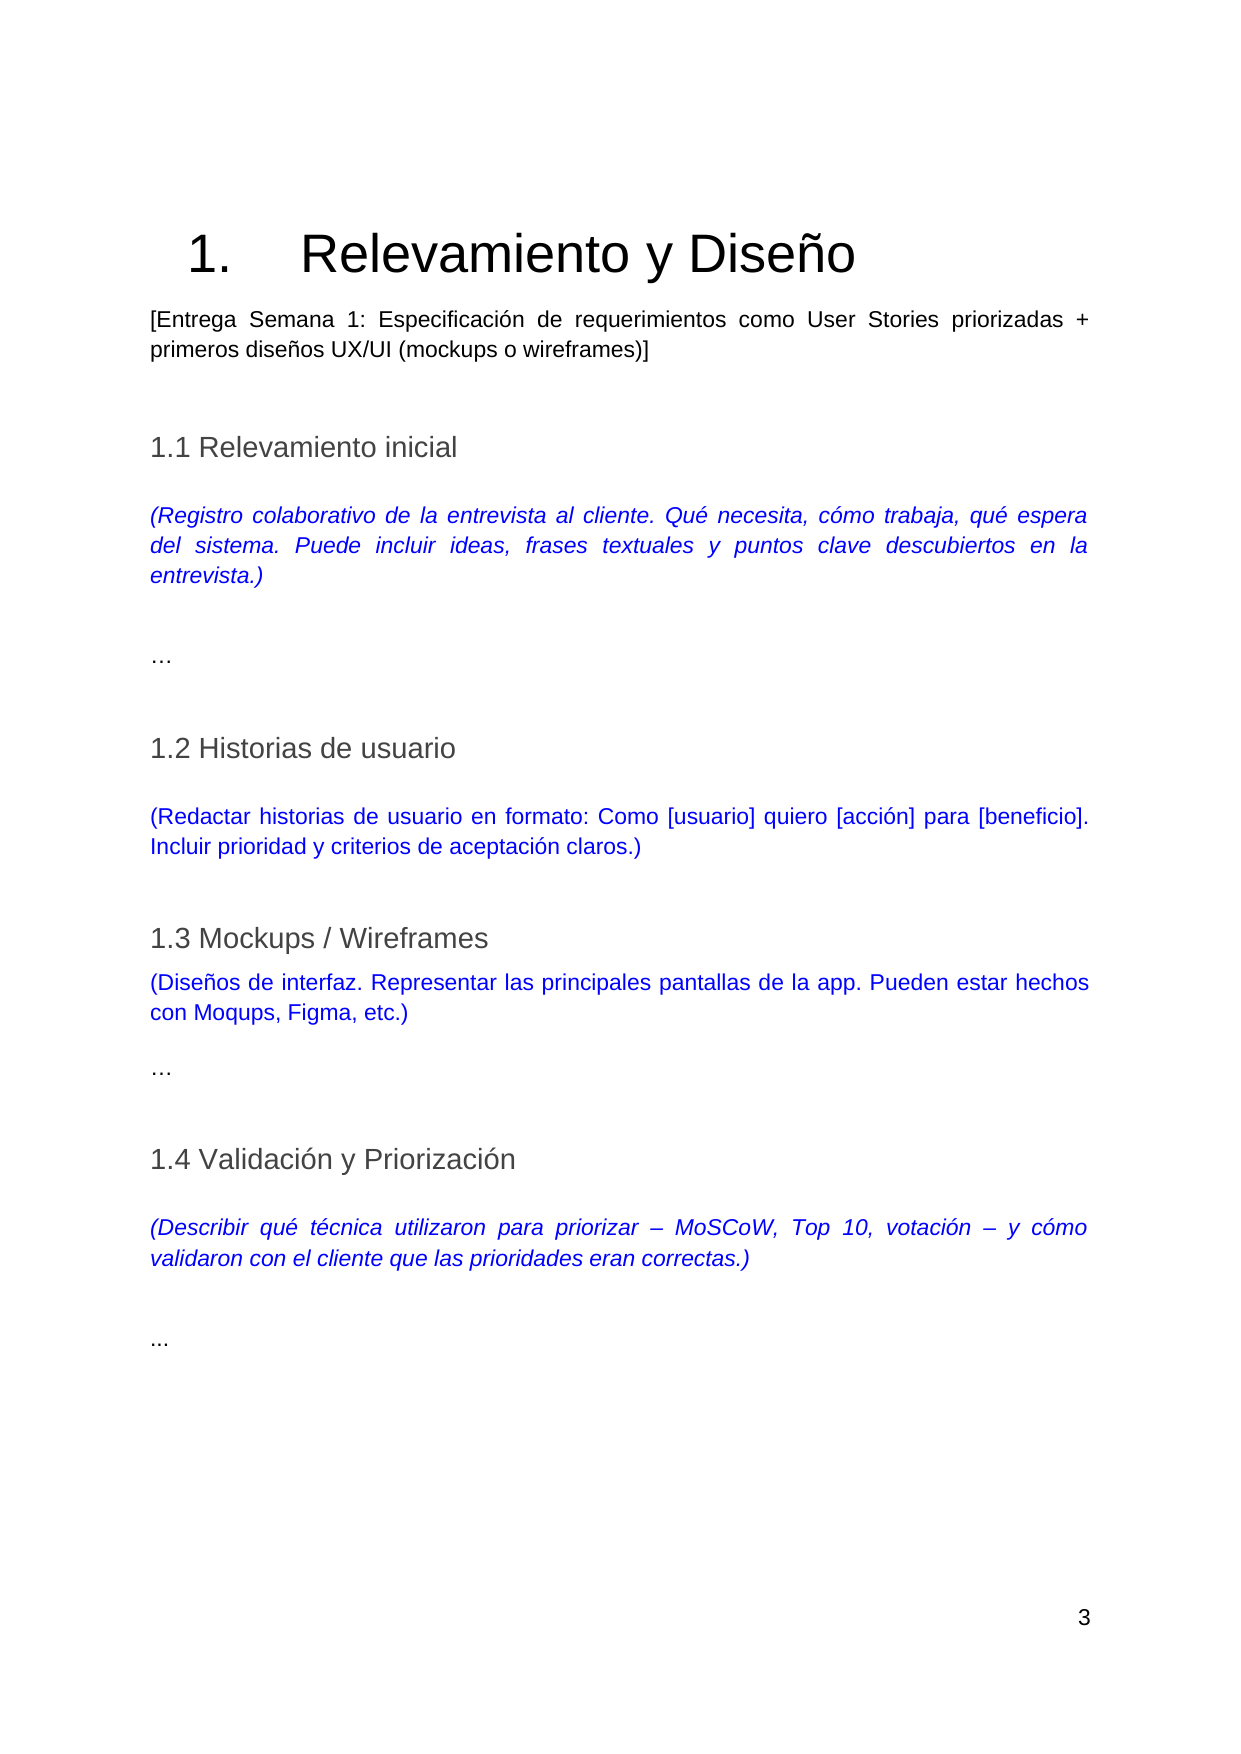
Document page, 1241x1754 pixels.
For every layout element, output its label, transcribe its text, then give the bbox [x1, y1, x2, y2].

subtitle 1.2 Historias de usuario [150, 731, 1091, 764]
subtitle 1.1 Relevamiento inicial [150, 430, 1091, 463]
text (Redactar historias de usuario en formato: Como [usuario] quiero [acción] para [beneficio]. Incluir prioridad y criterios de aceptación claros.) [150, 803, 1091, 859]
subtitle 1.3 Mockups / Wireframes [150, 922, 1091, 955]
text … [150, 1054, 1091, 1080]
text [Entrega Semana 1: Especificación de requerimientos como User Stories priorizadas + primeros diseños UX/UI (mockups o wireframes)] [150, 306, 1091, 362]
text (Registro colaborativo de la entrevista al cliente. Qué necesita, cómo trabaja, qué espera del sistema. Puede incluir ideas, frases textuales y puntos clave descubiertos en la entrevista.) [150, 502, 1091, 588]
subtitle 1.4 Validación y Priorización [150, 1142, 1091, 1176]
text … [150, 642, 1091, 669]
subtitle Relevamiento y Diseño [187, 222, 1091, 284]
text (Diseños de interfaz. Representar las principales pantallas de la app. Pueden estar hechos con Moqups, Figma, etc.) [150, 968, 1091, 1025]
text ... [150, 1325, 1091, 1351]
text (Describir qué técnica utilizaron para priorizar – MoSCoW, Top 10, votación – y cómo validaron con el cliente que las prioridades eran correctas.) [150, 1214, 1091, 1271]
